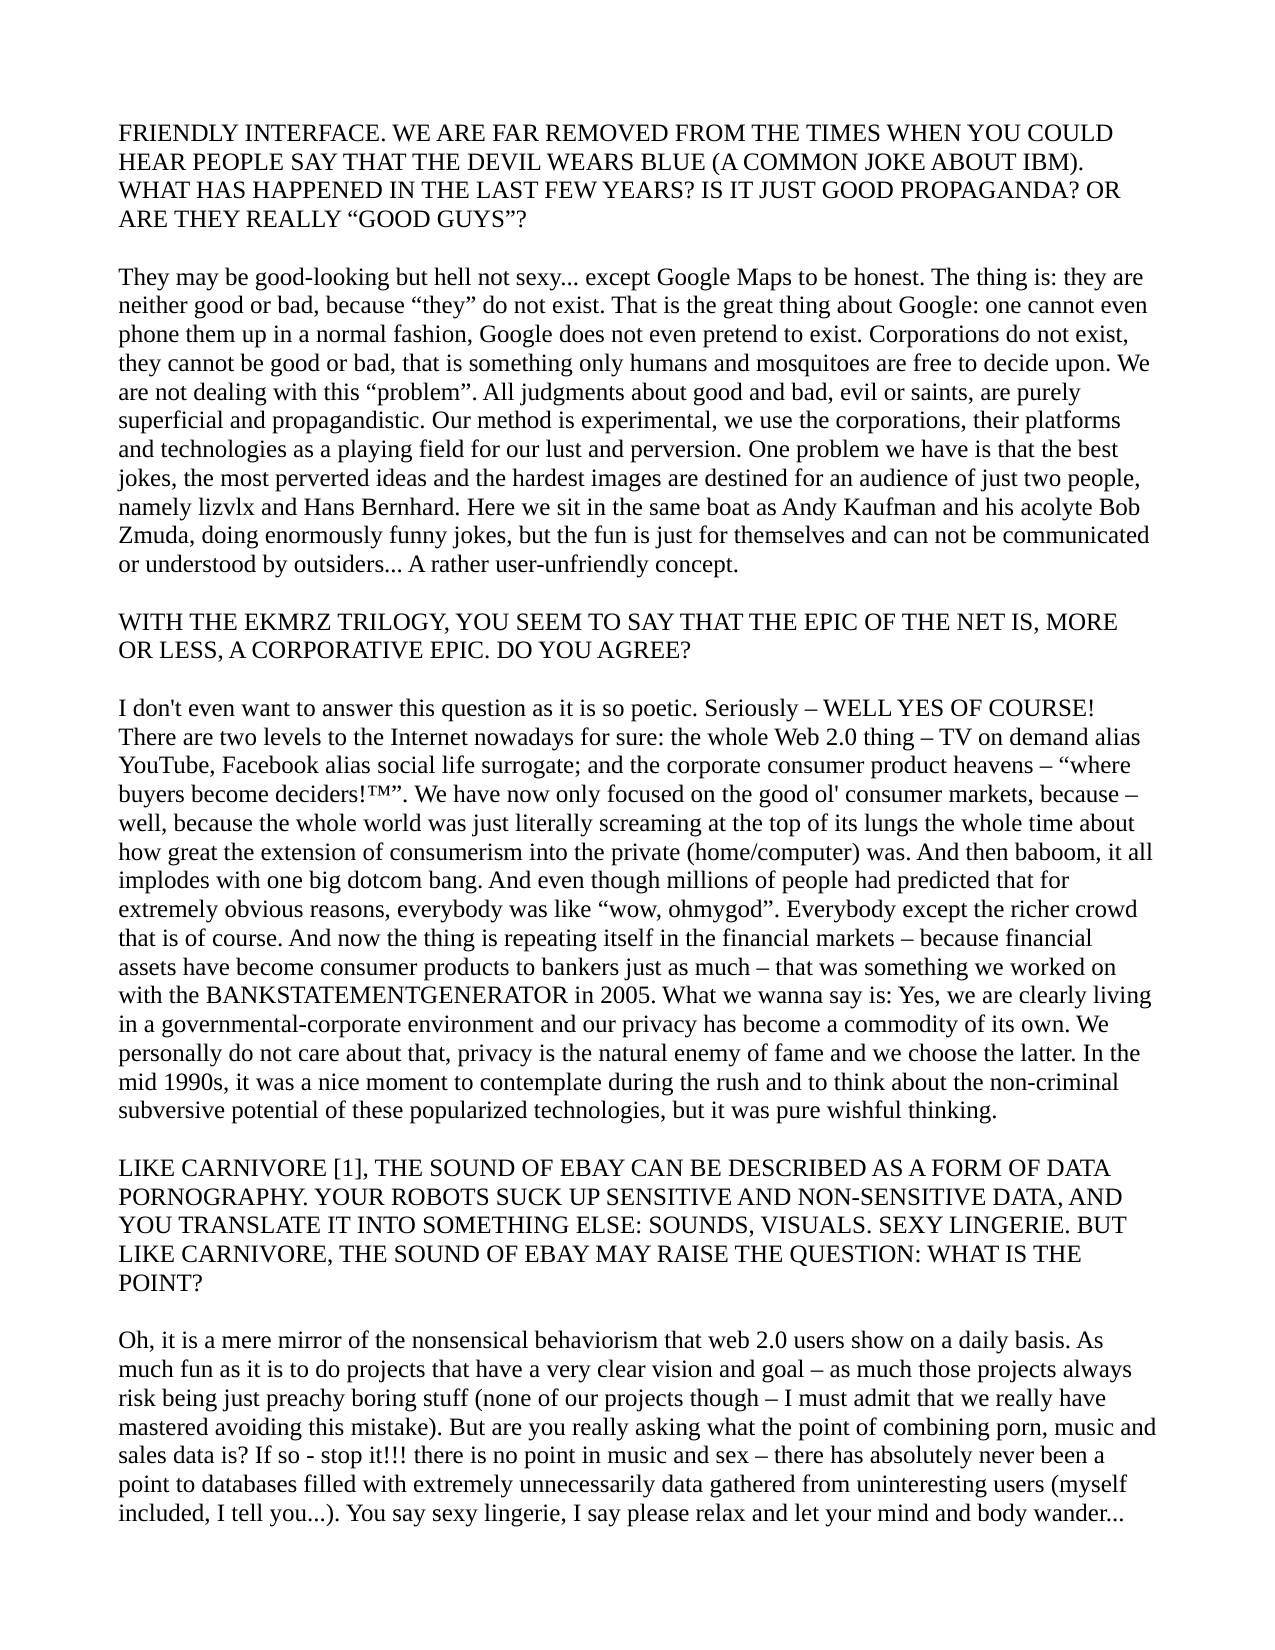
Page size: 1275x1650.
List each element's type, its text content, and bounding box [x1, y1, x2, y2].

text Oh, it is a mere mirror of the nonsensical behaviorism that web 2.0 users show on a daily basis. As much fun as it is to do projects that have a very clear vision and goal – as much those projects always risk being just preachy boring stuff (none of our projects though – I must admit that we really have mastered avoiding this mistake). But are you really asking what the point of combining porn, music and sales data is? If so - stop it!!! there is no point in music and sex – there has absolutely never been a point to databases filled with extremely unnecessarily data gathered from uninteresting users (myself included, I tell you...). You say sexy lingerie, I say please relax and let your mind and body wander... [118, 1326, 1157, 1527]
text FRIENDLY INTERFACE. WE ARE FAR REMOVED FROM THE TIMES WHEN YOU COULD HEAR PEOPLE SAY THAT THE DEVIL WEARS BLUE (A COMMON JOKE ABOUT IBM). WHAT HAS HAPPENED IN THE LAST FEW YEARS? IS IT JUST GOOD PROPAGANDA? OR ARE THEY REALLY “GOOD GUYS”? [118, 118, 1157, 233]
text WITH THE EKMRZ TRILOGY, YOU SEEM TO SAY THAT THE EPIC OF THE NET IS, MORE OR LESS, A CORPORATIVE EPIC. DO YOU AGREE? [118, 607, 1157, 664]
text I don't even want to answer this question as it is so poetic. Seriously – WELL YES OF COURSE! There are two levels to the Internet nowadays for sure: the whole Web 2.0 thing – TV on demand alias YouTube, Facebook alias social life surrogate; and the corporate consumer product heavens – “where buyers become deciders!™”. We have now only focused on the good ol' consumer markets, because – well, because the whole world was just literally screaming at the top of its lungs the whole time about how great the extension of consumerism into the private (home/computer) was. And then baboom, it all implodes with one big dotcom bang. And even though millions of people had predicted that for extremely obvious reasons, everybody was like “wow, ohmygod”. Everybody except the richer crowd that is of course. And now the thing is repeating itself in the financial markets – because financial assets have become consumer products to bankers just as much – that was something we worked on with the BANKSTATEMENTGENERATOR in 2005. What we wanna say is: Yes, we are clearly living in a governmental-corporate environment and our privacy has become a commodity of its own. We personally do not care about that, privacy is the natural enemy of fame and we choose the latter. In the mid 1990s, it was a nice moment to contemplate during the rush and to think about the non-criminal subversive potential of these popularized technologies, but it was pure wishful thinking. [118, 693, 1157, 1124]
text LIKE CARNIVORE [1], THE SOUND OF EBAY CAN BE DESCRIBED AS A FORM OF DATA PORNOGRAPHY. YOUR ROBOTS SUCK UP SENSITIVE AND NON-SENSITIVE DATA, AND YOU TRANSLATE IT INTO SOMETHING ELSE: SOUNDS, VISUALS. SEXY LINGERIE. BUT LIKE CARNIVORE, THE SOUND OF EBAY MAY RAISE THE QUESTION: WHAT IS THE POINT? [118, 1153, 1157, 1297]
text They may be good-looking but hell not sexy... except Google Maps to be honest. The thing is: they are neither good or bad, because “they” do not exist. That is the great thing about Google: one cannot even phone them up in a normal fashion, Google does not even pretend to exist. Corporations do not exist, they cannot be good or bad, that is something only humans and mosquitoes are free to decide upon. We are not dealing with this “problem”. All judgments about good and bad, evil or saints, are purely superficial and propagandistic. Our method is experimental, we use the corporations, their platforms and technologies as a playing field for our lust and perversion. One problem we have is that the best jokes, the most perverted ideas and the hardest images are destined for an audience of just two people, namely lizvlx and Hans Bernhard. Here we sit in the same boat as Andy Kaufman and his acolyte Bob Zmuda, doing enormously funny jokes, but the fun is just for themselves and can not be communicated or understood by outsiders... A rather user-unfriendly concept. [118, 262, 1157, 578]
